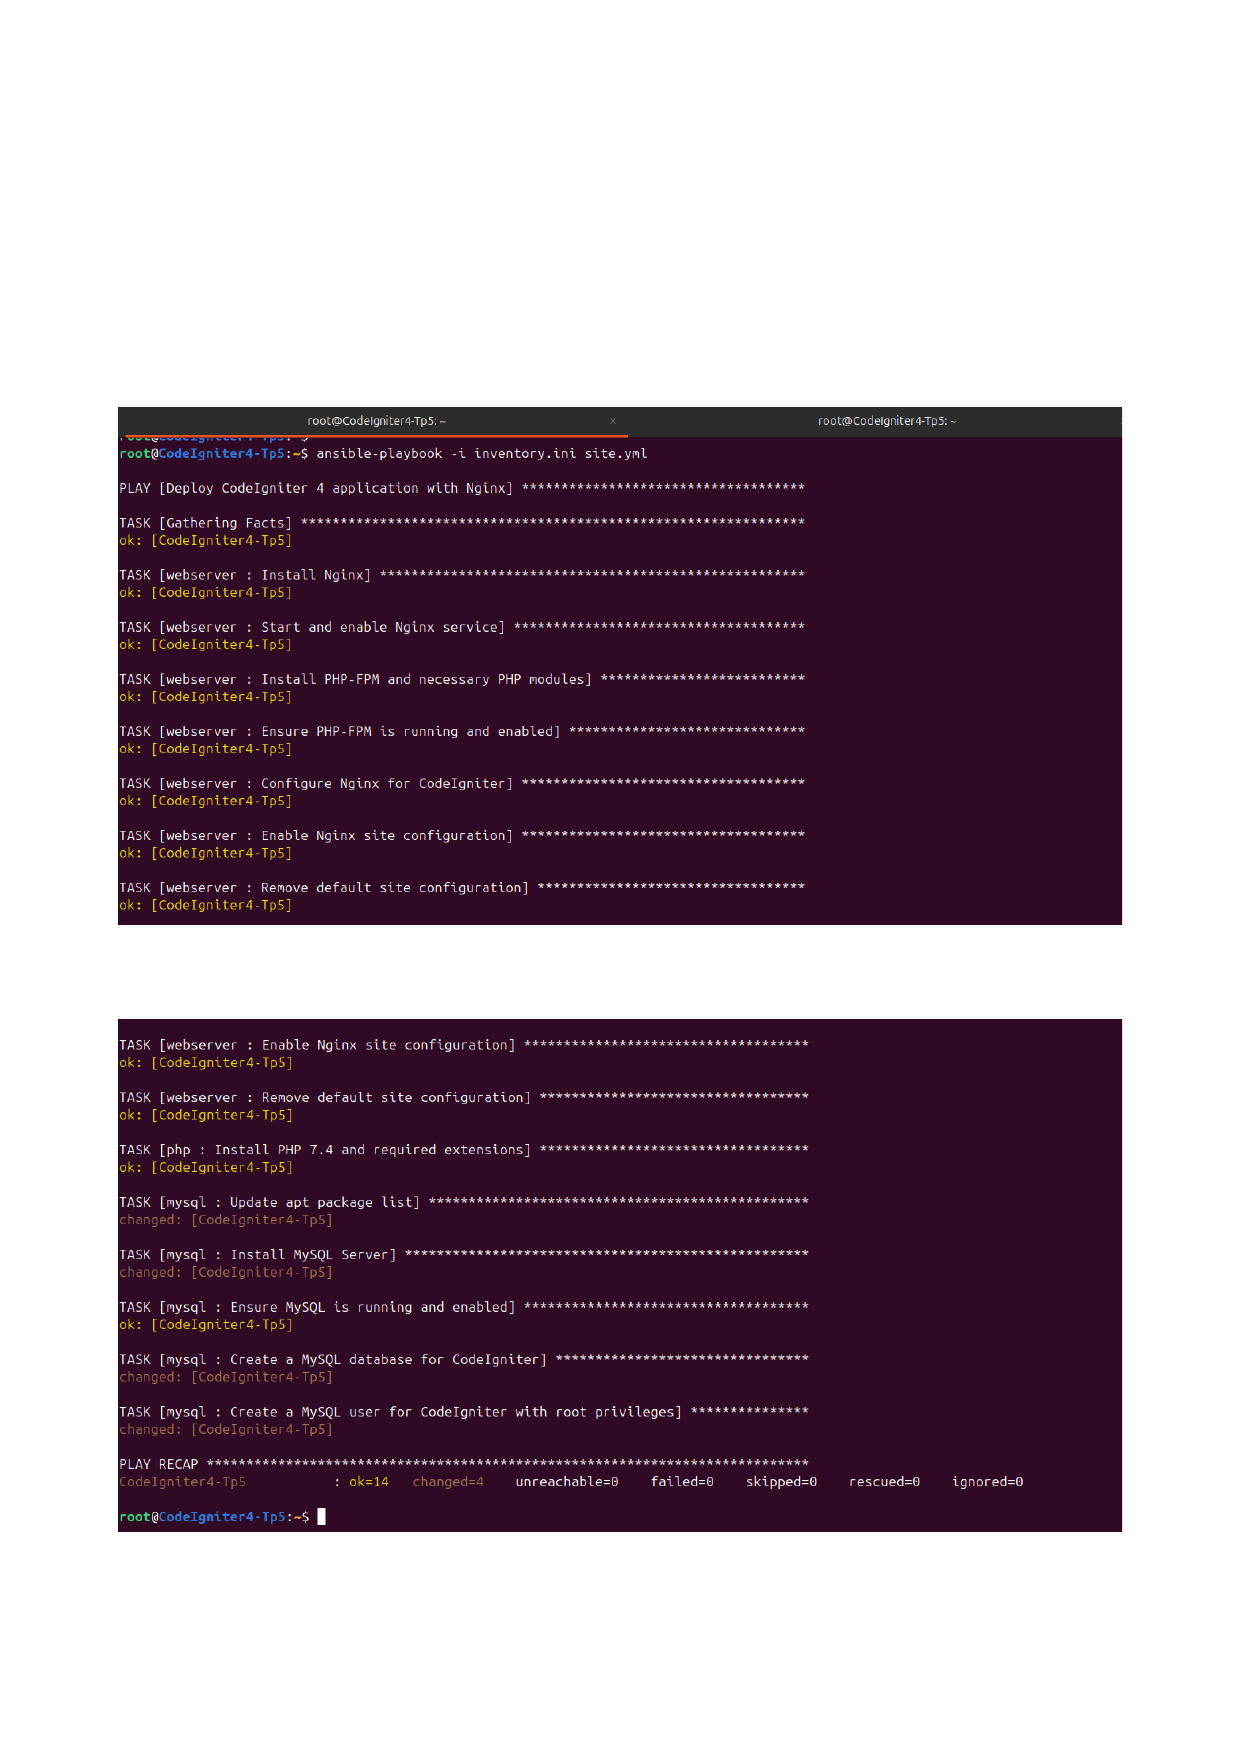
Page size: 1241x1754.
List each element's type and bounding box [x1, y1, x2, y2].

picture [118, 407, 1123, 925]
picture [118, 1019, 1123, 1532]
